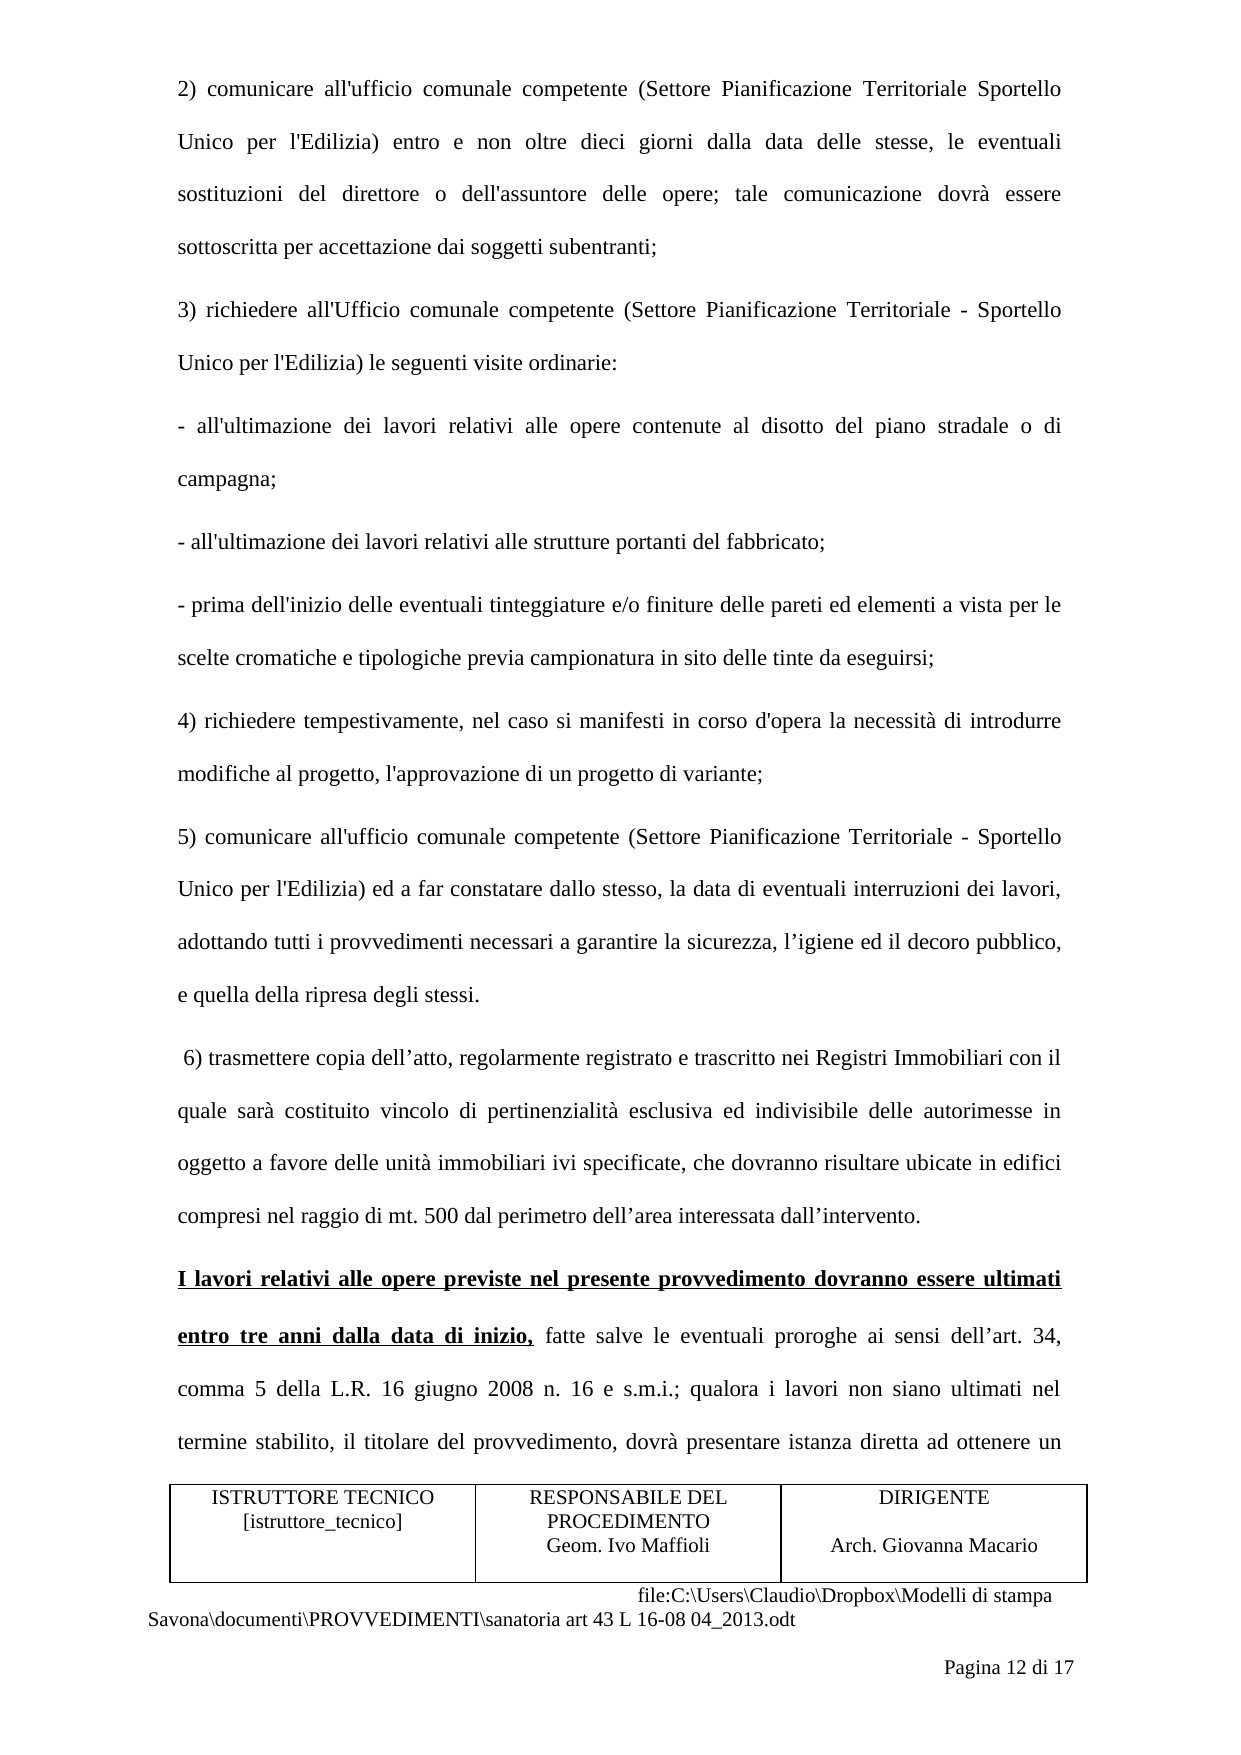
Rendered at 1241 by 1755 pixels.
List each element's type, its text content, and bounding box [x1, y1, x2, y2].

text - prima dell'inizio delle eventuali tinteggiature e/o finiture delle pareti ed elementi a vista per le scelte cromatiche e tipologiche previa campionatura in sito delle tinte da eseguirsi; [177, 591, 1063, 670]
text 5) comunicare all'ufficio comunale competente (Settore Pianificazione Territoriale - Sportello Unico per l'Edilizia) ed a far constatare dallo stesso, la data di eventuali interruzioni dei lavori, adottando tutti i provvedimenti necessari a garantire la sicurezza, l’igiene ed il decoro pubblico, e quella della ripresa degli stessi. [177, 823, 1063, 1007]
text I lavori relativi alle opere previste nel presente provvedimento dovranno essere ultimati entro tre anni dalla data di inizio, fatte salve le eventuali proroghe ai sensi dell’art. 34, comma 5 della L.R. 16 giugno 2008 n. 16 e s.m.i.; qualora i lavori non siano ultimati nel termine stabilito, il titolare del provvedimento, dovrà presentare istanza diretta ad ottenere un [177, 1265, 1063, 1454]
text 3) richiedere all'Ufficio comunale competente (Settore Pianificazione Territoriale - Sportello Unico per l'Edilizia) le seguenti visite ordinarie: [177, 296, 1063, 375]
text 4) richiedere tempestivamente, nel caso si manifesti in corso d'opera la necessità di introdurre modifiche al progetto, l'approvazione di un progetto di variante; [177, 707, 1063, 786]
text 6) trasmettere copia dell’atto, regolarmente registrato e trascritto nei Registri Immobiliari con il quale sarà costituito vincolo di pertinenzialità esclusiva ed indivisibile delle autorimesse in oggetto a favore delle unità immobiliari ivi specificate, che dovranno risultare ubicate in edifici compresi nel raggio di mt. 500 dal perimetro dell’area interessata dall’intervento. [177, 1044, 1063, 1228]
text - all'ultimazione dei lavori relativi alle opere contenute al disotto del piano stradale o di campagna; [177, 412, 1063, 491]
text 2) comunicare all'ufficio comunale competente (Settore Pianificazione Territoriale Sportello Unico per l'Edilizia) entro e non oltre dieci giorni dalla data delle stesse, le eventuali sostituzioni del direttore o dell'assuntore delle opere; tale comunicazione dovrà essere sottoscritta per accettazione dai soggetti subentranti; [177, 75, 1063, 259]
text - all'ultimazione dei lavori relativi alle strutture portanti del fabbricato; [177, 528, 1063, 554]
